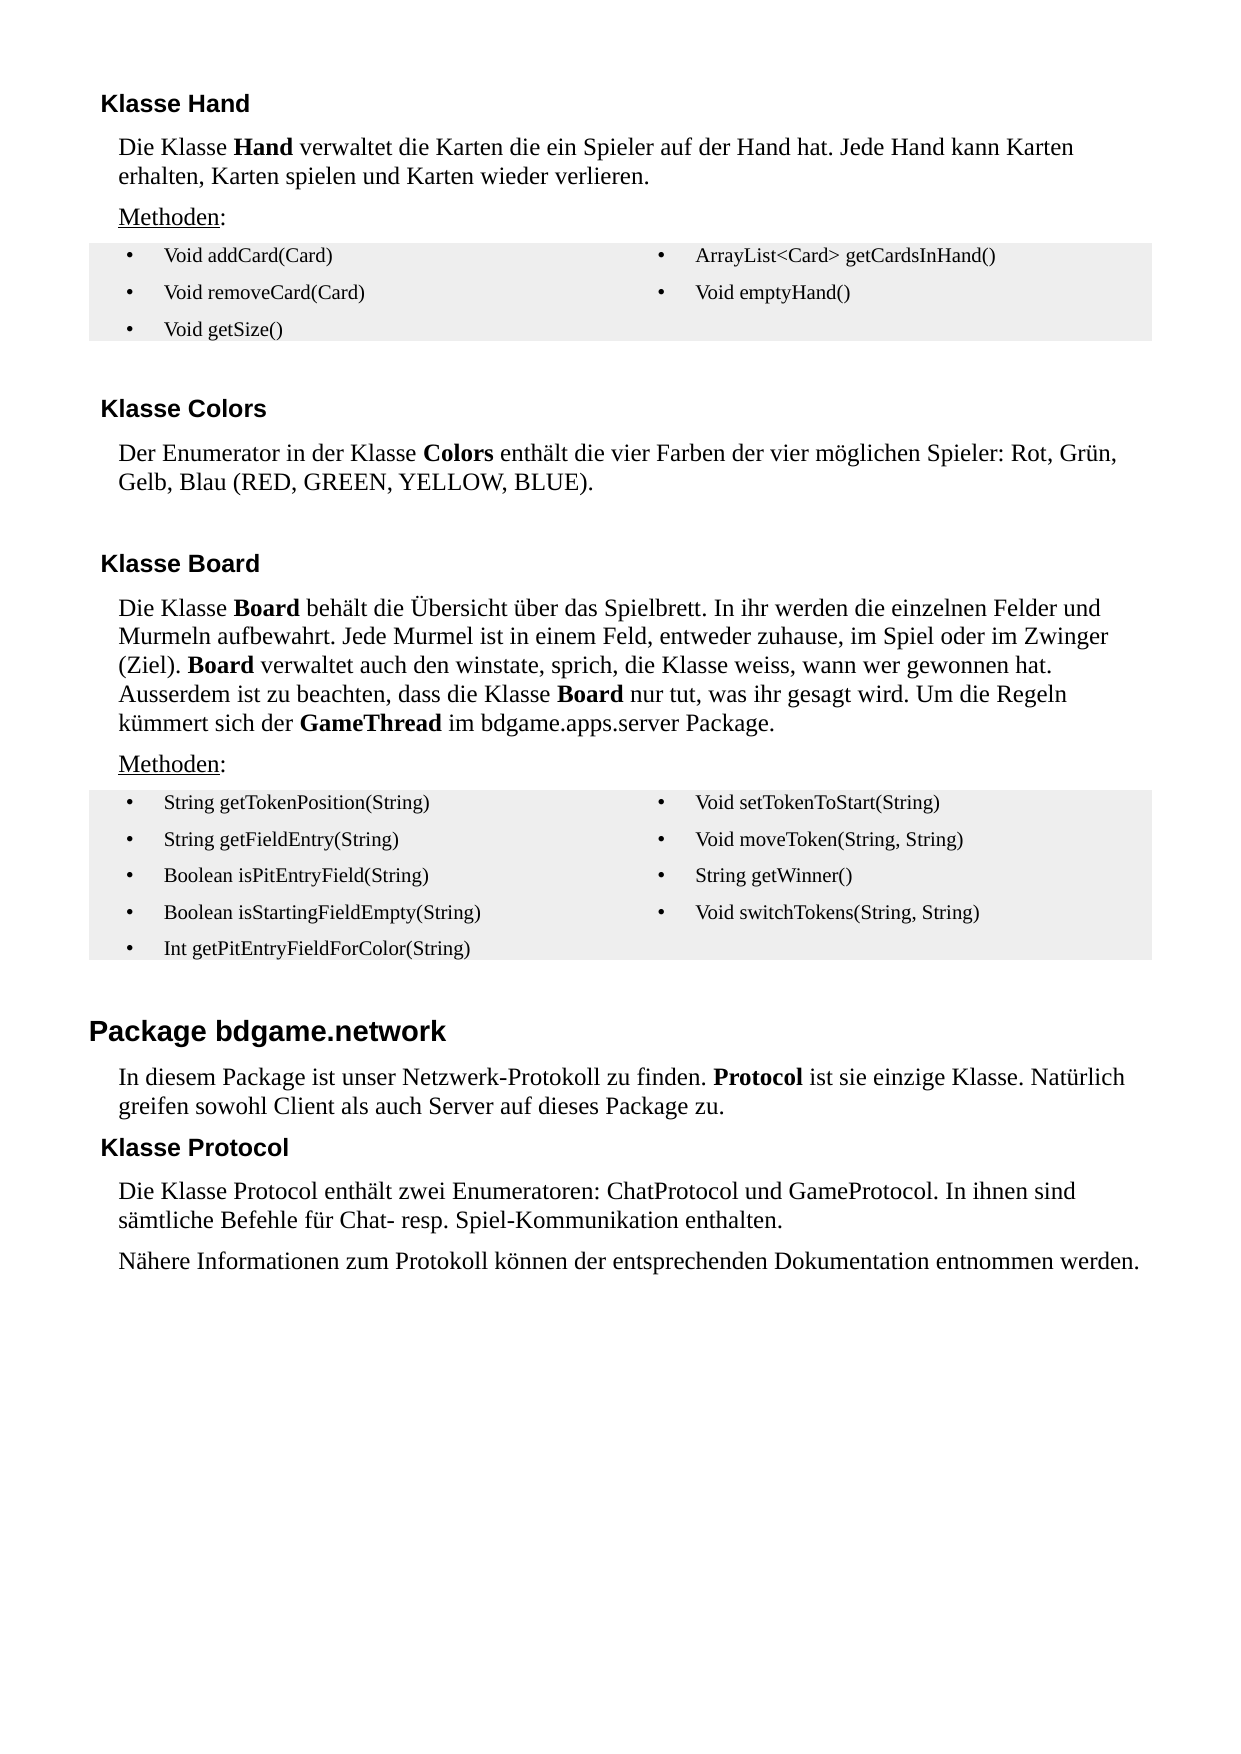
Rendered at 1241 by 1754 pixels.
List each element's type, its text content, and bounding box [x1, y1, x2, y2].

list Void moveToken(String, String) [658, 827, 1152, 851]
list String getFieldEntry(String) [126, 827, 620, 851]
text Der Enumerator in der Klasse Colors enthält die vier Farben der vier möglichen Spieler: Rot, Grün, Gelb, Blau (RED, GREEN, YELLOW, BLUE). [118, 438, 1152, 495]
list Void removeCard(Card) [126, 280, 620, 304]
list Boolean isPitEntryField(String) [126, 863, 620, 887]
text Methoden: [118, 202, 1152, 231]
list Void switchTokens(String, String) [658, 900, 1152, 924]
list Int getPitEntryFieldForColor(String) [126, 936, 620, 960]
text In diesem Package ist unser Netzwerk-Protokoll zu finden. Protocol ist sie einzige Klasse. Natürlich greifen sowohl Client als auch Server auf dieses Package zu. [118, 1062, 1152, 1120]
text Methoden: [118, 749, 1152, 778]
list Void setTokenToStart(String) [658, 790, 1152, 814]
subtitle Package bdgame.network [88, 1014, 1152, 1048]
text Die Klasse Hand verwaltet die Karten die ein Spieler auf der Hand hat. Jede Hand kann Karten erhalten, Karten spielen und Karten wieder verlieren. [118, 132, 1152, 189]
list Void getSize() [126, 316, 620, 341]
list Boolean isStartingFieldEmpty(String) [126, 900, 620, 924]
list Void addCard(Card) [126, 243, 620, 267]
list Void emptyHand() [658, 280, 1152, 304]
text Die Klasse Protocol enthält zwei Enumeratoren: ChatProtocol und GameProtocol. In ihnen sind sämtliche Befehle für Chat- resp. Spiel-Kommunikation enthalten. [118, 1176, 1152, 1233]
text Nähere Informationen zum Protokoll können der entsprechenden Dokumentation entnommen werden. [118, 1246, 1152, 1275]
subtitle Klasse Board [100, 549, 1152, 578]
subtitle Klasse Hand [100, 88, 1152, 117]
text Die Klasse Board behält die Übersicht über das Spielbrett. In ihr werden die einzelnen Felder und Murmeln aufbewahrt. Jede Murmel ist in einem Feld, entweder zuhause, im Spiel oder im Zwinger (Ziel). Board verwaltet auch den winstate, sprich, die Klasse weiss, wann wer gewonnen hat. Ausserdem ist zu beachten, dass die Klasse Board nur tut, was ihr gesagt wird. Um die Regeln kümmert sich der GameThread im bdgame.apps.server Package. [118, 593, 1152, 736]
subtitle Klasse Protocol [100, 1132, 1152, 1161]
list String getTokenPosition(String) [126, 790, 620, 814]
list String getWinner() [658, 863, 1152, 887]
subtitle Klasse Colors [100, 394, 1152, 423]
list ArrayList<Card> getCardsInHand() [658, 243, 1152, 267]
